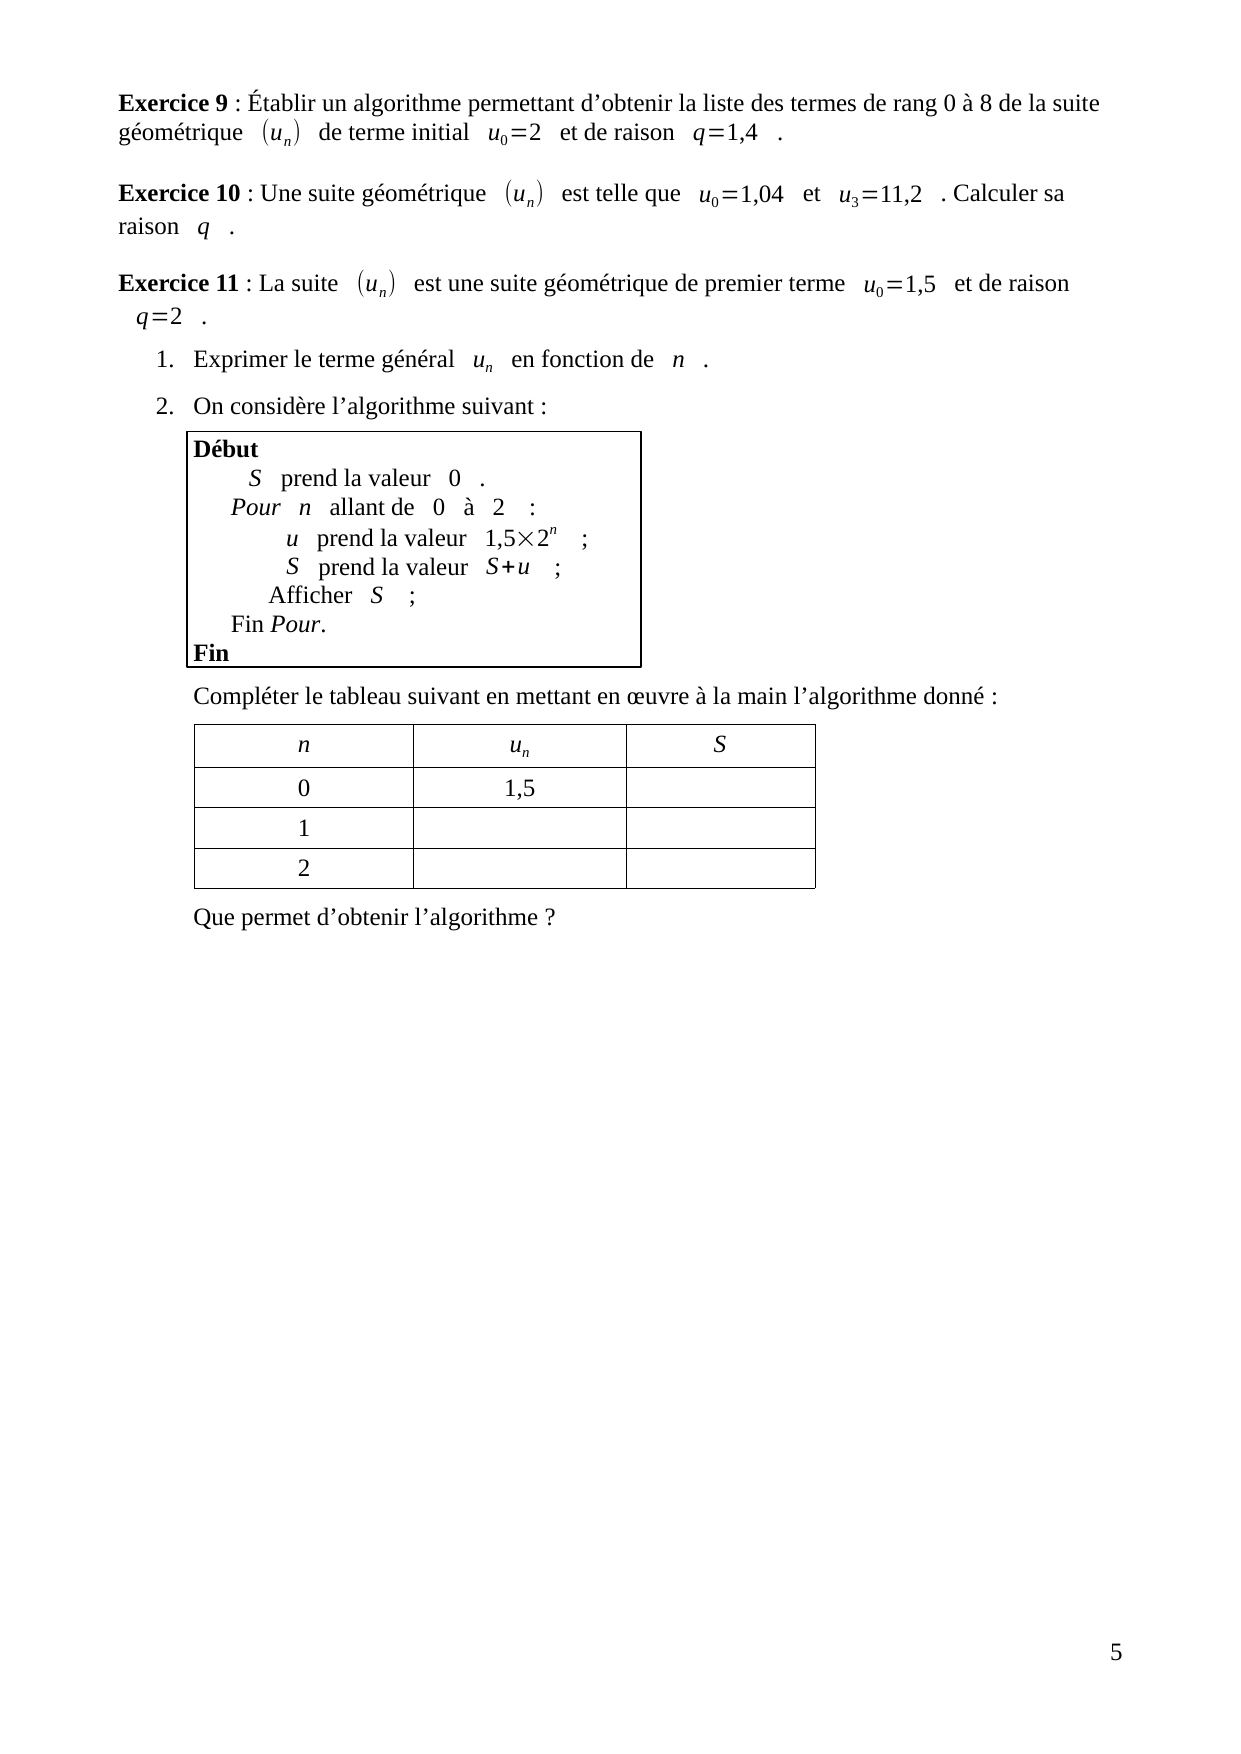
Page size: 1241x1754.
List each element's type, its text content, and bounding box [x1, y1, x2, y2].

list Fin Pour. [193, 609, 640, 638]
table_cell 1 [195, 808, 413, 848]
table_cell [627, 808, 815, 848]
table_header [195, 725, 413, 767]
table_cell 2 [195, 849, 413, 888]
table_cell [414, 808, 626, 848]
table_cell 0 [195, 768, 413, 807]
table_cell [627, 849, 815, 888]
list [642, 638, 1122, 667]
table_cell [414, 849, 626, 888]
text Exercice 11 : La suiteest une suite géométrique de premier termeet de raison. [118, 268, 1122, 330]
list [642, 609, 1122, 638]
list [156, 638, 186, 667]
list Compléter le tableau suivant en mettant en œuvre à la main l’algorithme donné : [156, 681, 1122, 710]
list Afficher ; [231, 580, 640, 609]
list Début [188, 434, 640, 463]
list prend la valeur ; [231, 552, 640, 580]
table_cell 1,5 [414, 768, 626, 807]
list [642, 520, 1122, 552]
list [642, 434, 1122, 463]
list [642, 492, 1122, 520]
list prend la valeur. [193, 463, 640, 492]
list Fin [188, 638, 640, 666]
list Que permet d’obtenir l’algorithme ? [156, 902, 1122, 931]
list Pourallant deà : [193, 492, 640, 520]
list On considère l’algorithme suivant : [156, 391, 1122, 420]
list [642, 463, 1122, 492]
list prend la valeur ; [231, 520, 640, 552]
list [642, 552, 1122, 580]
table_cell [627, 768, 815, 807]
list Exprimer le terme généralen fonction de. [156, 344, 1122, 377]
table_header [414, 725, 626, 767]
list [156, 434, 186, 463]
text Exercice 10 : Une suite géométriqueest telle queet. Calculer sa raison. [118, 178, 1122, 240]
list [642, 580, 1122, 609]
text Exercice 9 : Établir un algorithme permettant d’obtenir la liste des termes de rang 0 à 8 de la suite géométriquede terme initialet de raison. [118, 88, 1122, 150]
table_header [627, 725, 815, 767]
